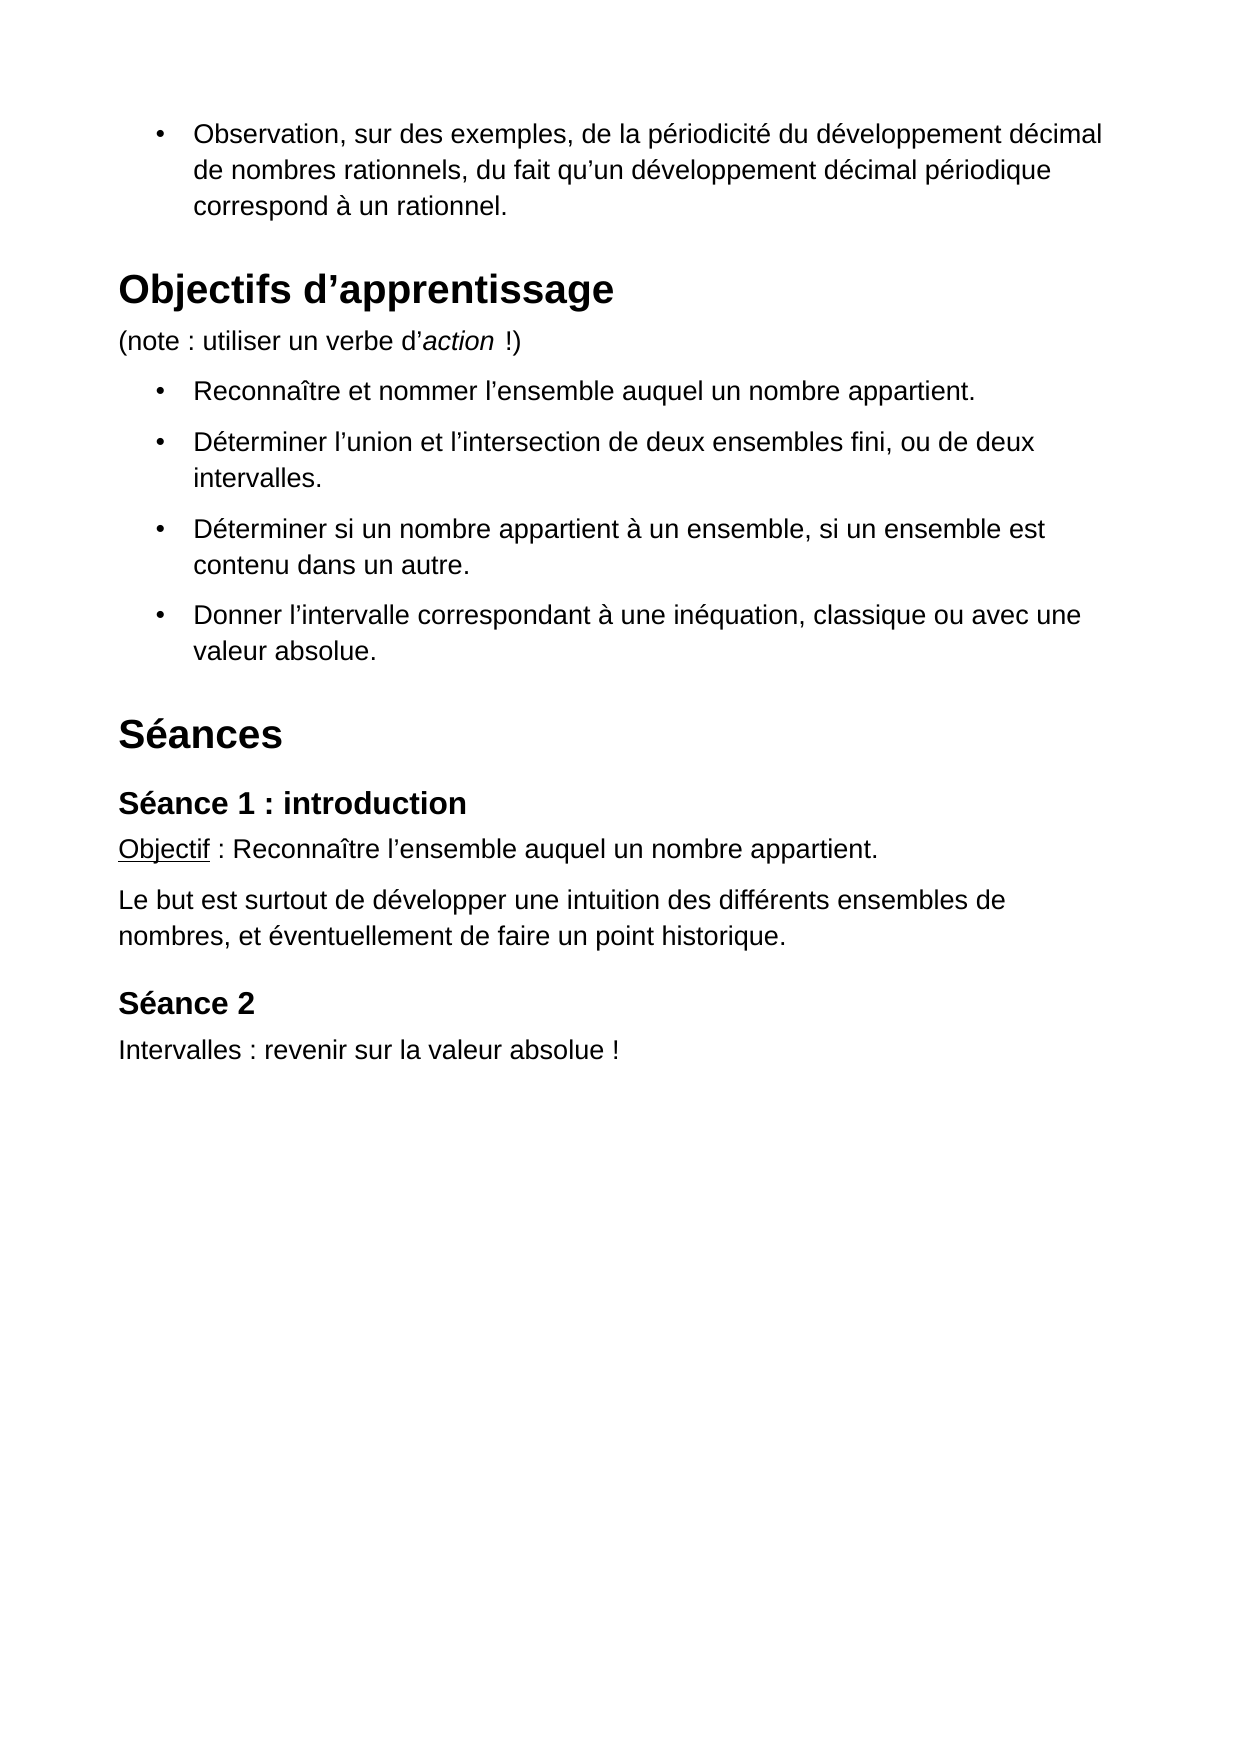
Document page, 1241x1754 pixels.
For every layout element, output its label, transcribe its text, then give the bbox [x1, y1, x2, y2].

list Déterminer l’union et l’intersection de deux ensembles fini, ou de deux intervalles. [156, 426, 1122, 493]
subtitle Séance 1 : introduction [118, 784, 1122, 821]
subtitle Séance 2 [118, 985, 1122, 1021]
text (note : utiliser un verbe d’action !) [118, 325, 1122, 356]
text Le but est surtout de développer une intuition des différents ensembles de nombres, et éventuellement de faire un point historique. [118, 884, 1122, 951]
list Reconnaître et nommer l’ensemble auquel un nombre appartient. [156, 375, 1122, 407]
list Déterminer si un nombre appartient à un ensemble, si un ensemble est contenu dans un autre. [156, 513, 1122, 580]
subtitle Objectifs d’apprentissage [118, 266, 1122, 312]
list Observation, sur des exemples, de la périodicité du développement décimal de nombres rationnels, du fait qu’un développement décimal périodique correspond à un rationnel. [156, 118, 1122, 221]
text Objectif : Reconnaître l’ensemble auquel un nombre appartient. [118, 833, 1122, 865]
list Donner l’intervalle correspondant à une inéquation, classique ou avec une valeur absolue. [156, 599, 1122, 666]
text Intervalles : revenir sur la valeur absolue ! [118, 1034, 1122, 1065]
subtitle Séances [118, 711, 1122, 757]
